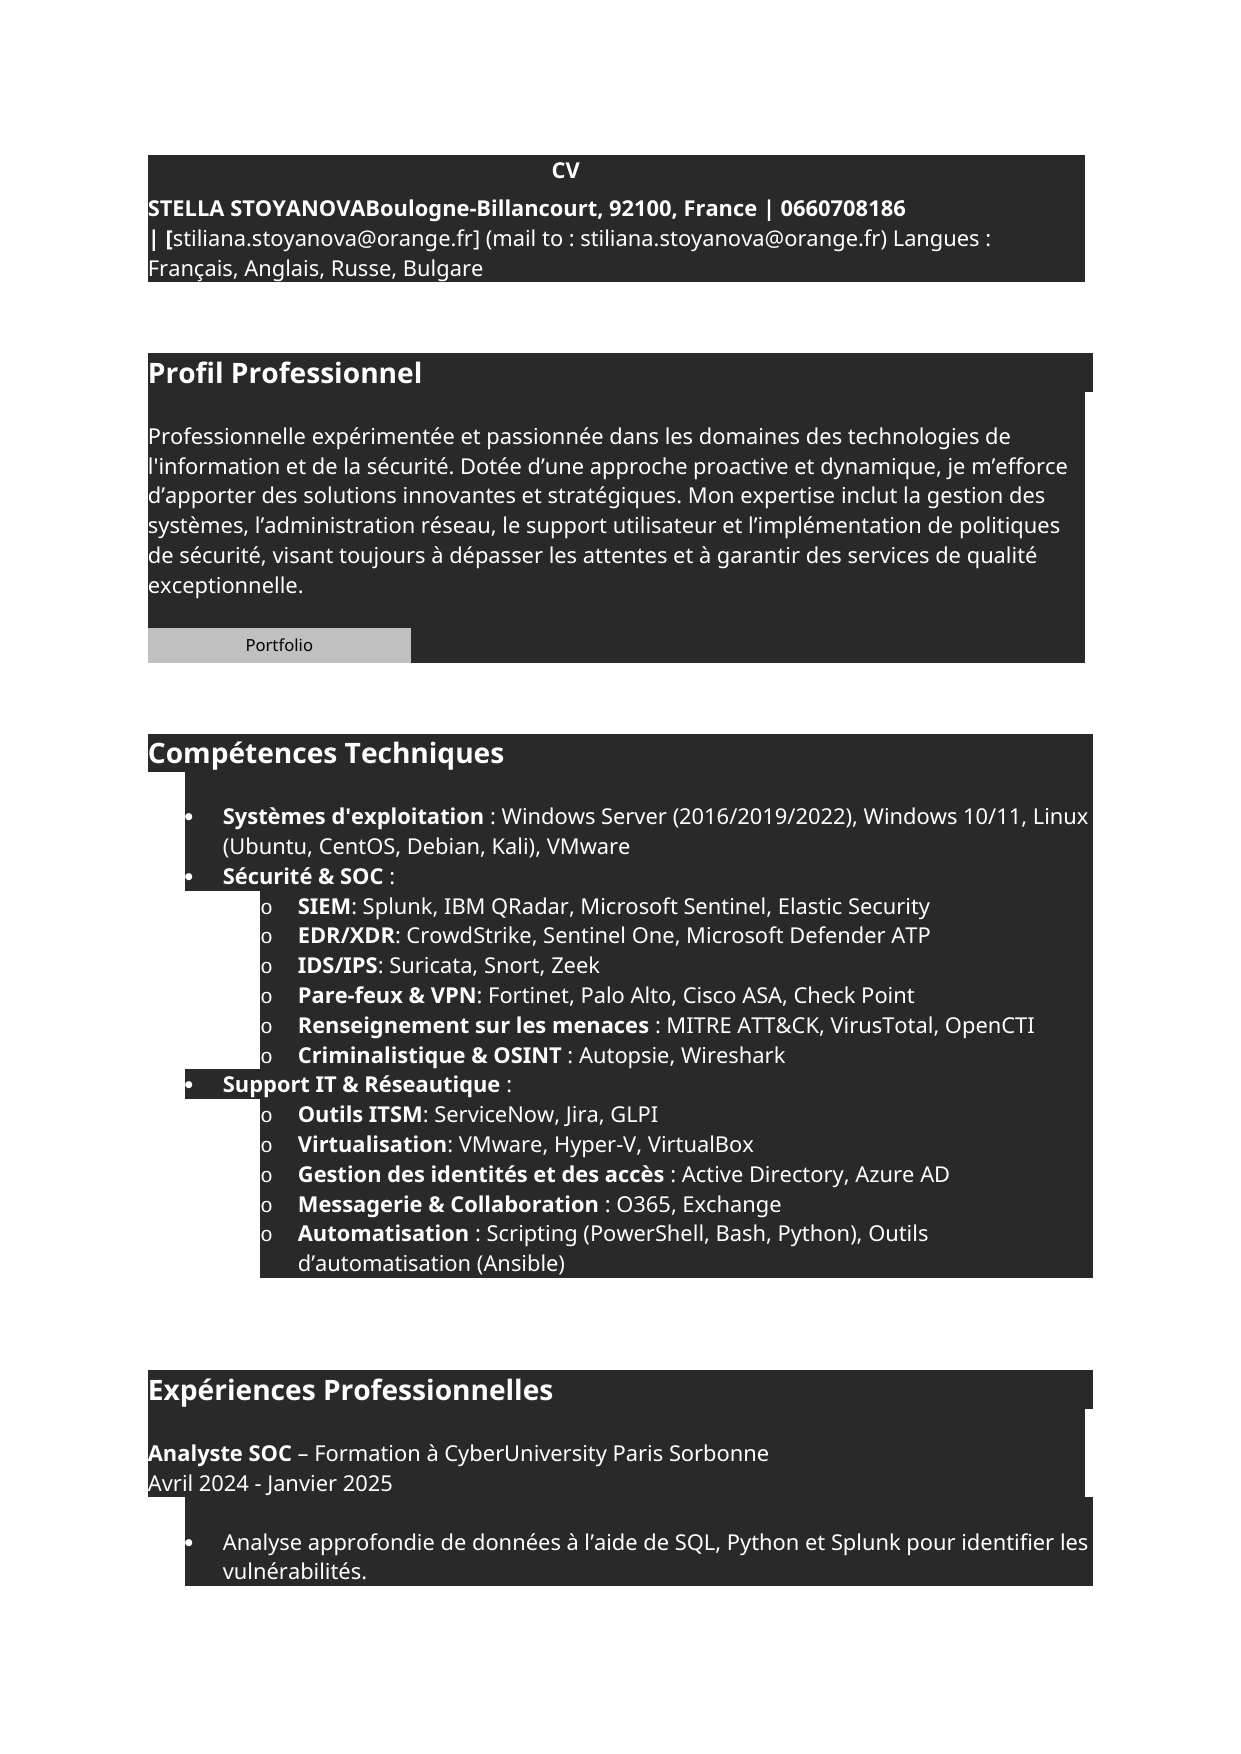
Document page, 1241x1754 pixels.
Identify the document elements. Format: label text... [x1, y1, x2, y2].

list IDS/IPS: Suricata, Snort, Zeek [260, 950, 1093, 980]
list Sécurité & SOC : [185, 861, 1093, 891]
list Virtualisation: VMware, Hyper-V, VirtualBox [260, 1129, 1093, 1159]
text STELLA STOYANOVABoulogne-Billancourt, 92100, France | 0660708186 | [stiliana.stoyanova@orange.fr] (mail to : stiliana.stoyanova@orange.fr) Langues : Français, Anglais, Russe, Bulgare [148, 193, 1085, 282]
subtitle Profil Professionnel [148, 353, 1093, 392]
text Professionnelle expérimentée et passionnée dans les domaines des technologies de l'information et de la sécurité. Dotée d’une approche proactive et dynamique, je m’efforce d’apporter des solutions innovantes et stratégiques. Mon expertise inclut la gestion des systèmes, l’administration réseau, le support utilisateur et l’implémentation de politiques de sécurité, visant toujours à dépasser les attentes et à garantir des services de qualité exceptionnelle. [148, 421, 1085, 600]
list Support IT & Réseautique : [185, 1069, 1093, 1099]
list Automatisation : Scripting (PowerShell, Bash, Python), Outils d’automatisation (Ansible) [260, 1218, 1093, 1278]
list Criminalistique & OSINT : Autopsie, Wireshark [260, 1039, 1093, 1069]
list Analyse approfondie de données à l’aide de SQL, Python et Splunk pour identifier les vulnérabilités. [185, 1527, 1093, 1586]
list Outils ITSM: ServiceNow, Jira, GLPI [260, 1099, 1093, 1129]
list Systèmes d'exploitation : Windows Server (2016/2019/2022), Windows 10/11, Linux (Ubuntu, CentOS, Debian, Kali), VMware [185, 801, 1093, 861]
subtitle Compétences Techniques [148, 734, 1093, 772]
list Pare-feux & VPN: Fortinet, Palo Alto, Cisco ASA, Check Point [260, 980, 1093, 1010]
list Gestion des identités et des accès : Active Directory, Azure AD [260, 1159, 1093, 1188]
text Analyste SOC – Formation à CyberUniversity Paris Sorbonne Avril 2024 - Janvier 2025 [148, 1438, 1085, 1497]
subtitle Expériences Professionnelles [148, 1370, 1093, 1409]
list Renseignement sur les menaces : MITRE ATT&CK, VirusTotal, OpenCTI [260, 1010, 1093, 1039]
text CV [148, 155, 1085, 185]
list EDR/XDR: CrowdStrike, Sentinel One, Microsoft Defender ATP [260, 920, 1093, 950]
list Messagerie & Collaboration : O365, Exchange [260, 1188, 1093, 1218]
list SIEM: Splunk, IBM QRadar, Microsoft Sentinel, Elastic Security [260, 891, 1093, 920]
